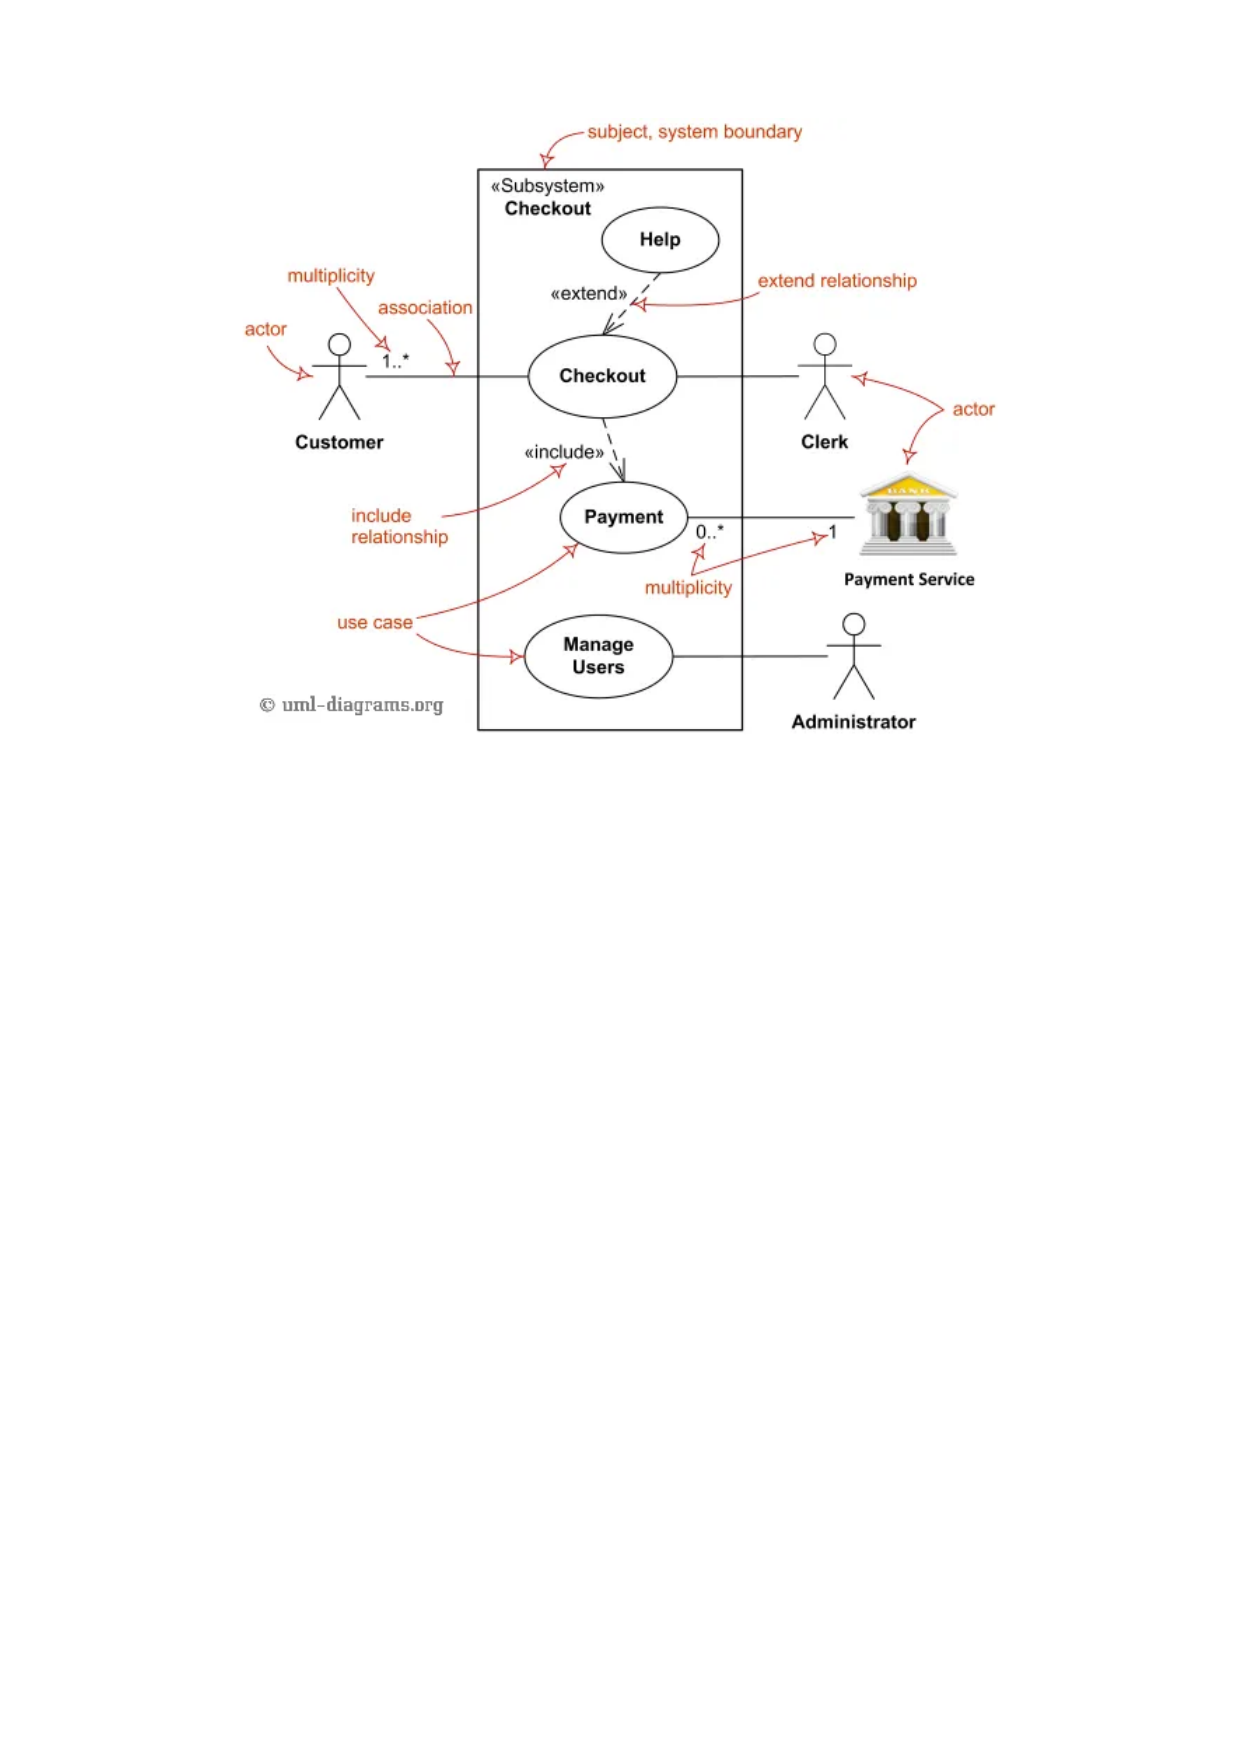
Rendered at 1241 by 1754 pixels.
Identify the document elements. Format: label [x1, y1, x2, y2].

picture [242, 118, 998, 735]
